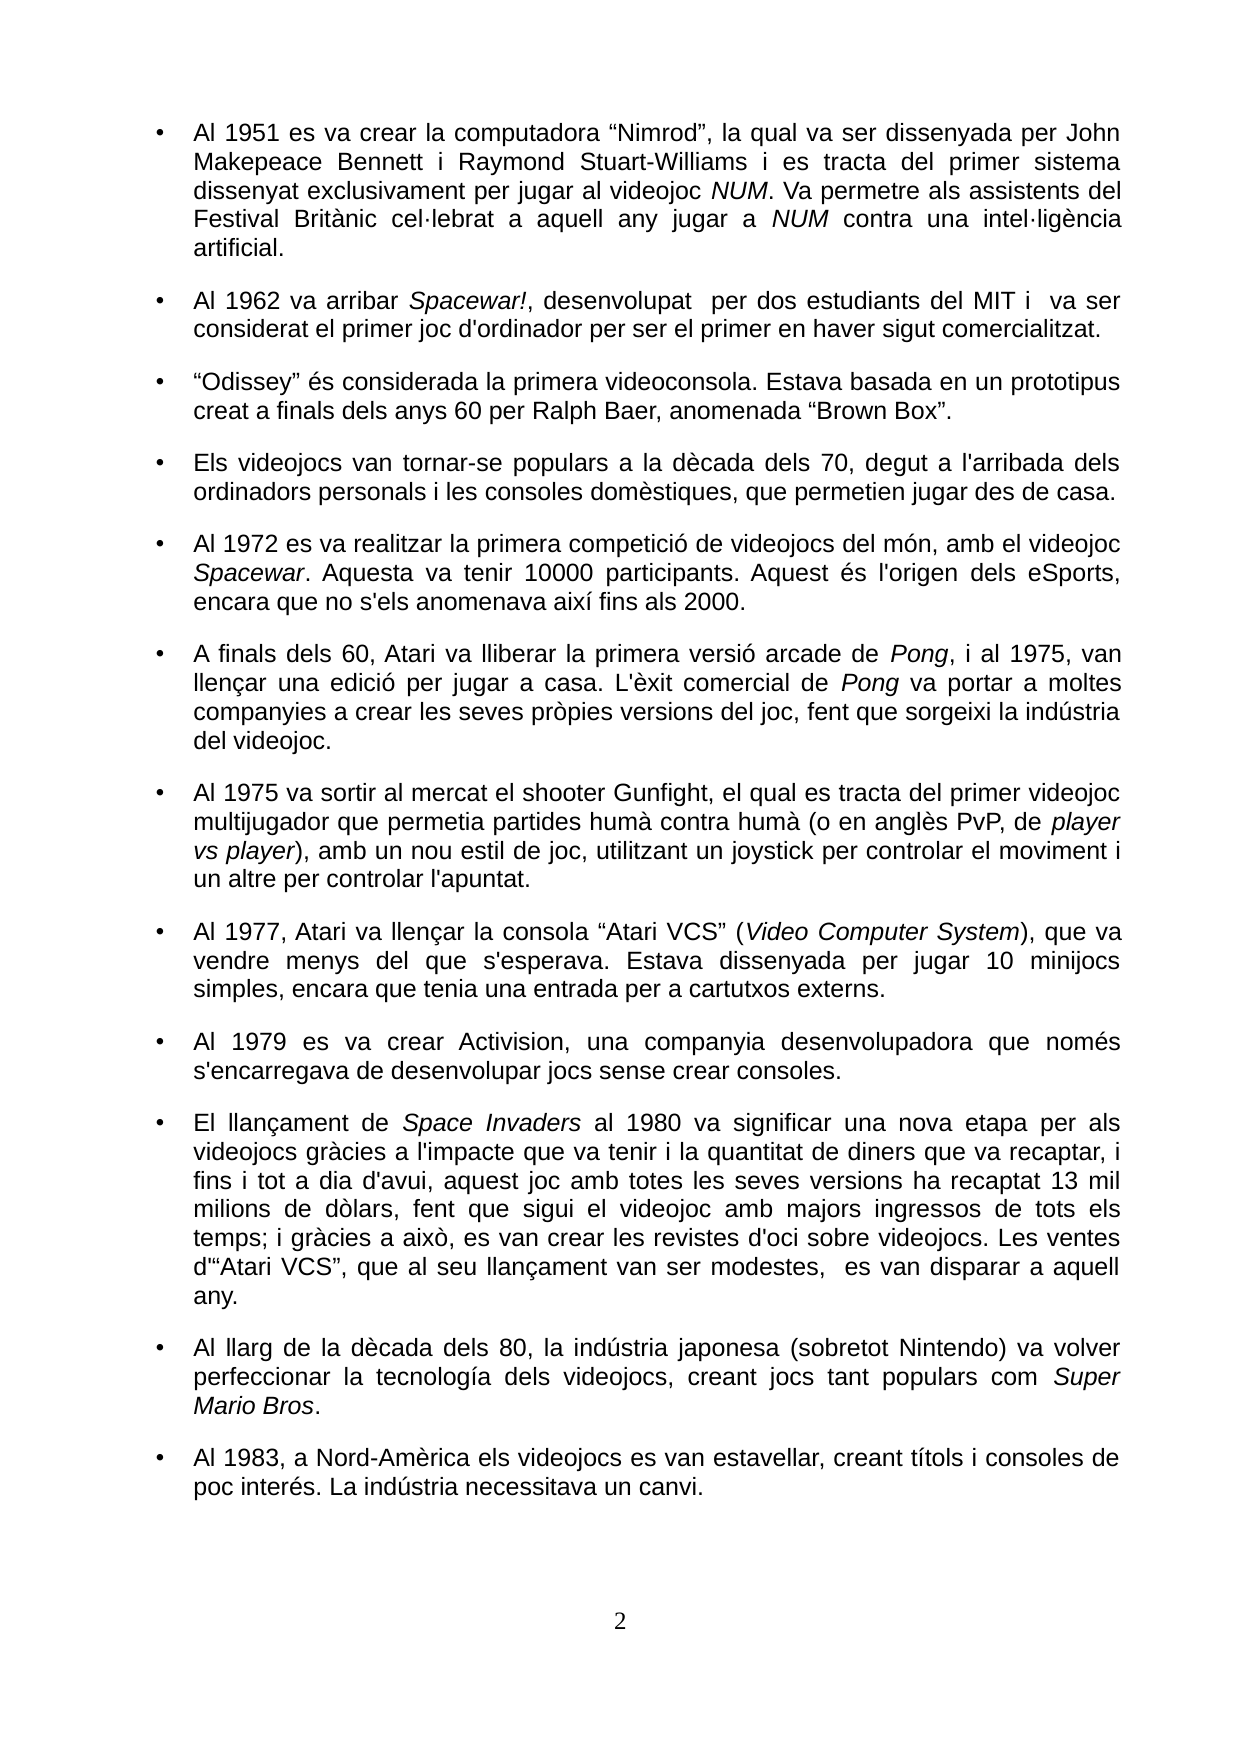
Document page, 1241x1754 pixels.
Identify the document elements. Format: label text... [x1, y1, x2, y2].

list “Odissey” és considerada la primera videoconsola. Estava basada en un prototipus creat a finals dels anys 60 per Ralph Baer, anomenada “Brown Box”. [156, 367, 1122, 424]
list Al 1975 va sortir al mercat el shooter Gunfight, el qual es tracta del primer videojoc multijugador que permetia partides humà contra humà (o en anglès PvP, de player vs player), amb un nou estil de joc, utilitzant un joystick per controlar el moviment i un altre per controlar l'apuntat. [156, 778, 1122, 893]
list El llançament de Space Invaders al 1980 va significar una nova etapa per als videojocs gràcies a l'impacte que va tenir i la quantitat de diners que va recaptar, i fins i tot a dia d'avui, aquest joc amb totes les seves versions ha recaptat 13 mil milions de dòlars, fent que sigui el videojoc amb majors ingressos de tots els temps; i gràcies a això, es van crear les revistes d'oci sobre videojocs. Les ventes d'“Atari VCS”, que al seu llançament van ser modestes, es van disparar a aquell any. [156, 1108, 1122, 1309]
list Al 1972 es va realitzar la primera competició de videojocs del món, amb el videojoc Spacewar. Aquesta va tenir 10000 participants. Aquest és l'origen dels eSports, encara que no s'els anomenava així fins als 2000. [156, 529, 1122, 616]
list Al 1962 va arribar Spacewar!, desenvolupat per dos estudiants del MIT i va ser considerat el primer joc d'ordinador per ser el primer en haver sigut comercialitzat. [156, 286, 1122, 343]
list A finals dels 60, Atari va lliberar la primera versió arcade de Pong, i al 1975, van llençar una edició per jugar a casa. L'èxit comercial de Pong va portar a moltes companyies a crear les seves pròpies versions del joc, fent que sorgeixi la indústria del videojoc. [156, 639, 1122, 754]
list Al 1979 es va crear Activision, una companyia desenvolupadora que només s'encarregava de desenvolupar jocs sense crear consoles. [156, 1027, 1122, 1084]
list Els videojocs van tornar-se populars a la dècada dels 70, degut a l'arribada dels ordinadors personals i les consoles domèstiques, que permetien jugar des de casa. [156, 448, 1122, 506]
list Al 1977, Atari va llençar la consola “Atari VCS” (Video Computer System), que va vendre menys del que s'esperava. Estava dissenyada per jugar 10 minijocs simples, encara que tenia una entrada per a cartutxos externs. [156, 917, 1122, 1003]
list Al 1983, a Nord-Amèrica els videojocs es van estavellar, creant títols i consoles de poc interés. La indústria necessitava un canvi. [156, 1443, 1122, 1501]
list Al llarg de la dècada dels 80, la indústria japonesa (sobretot Nintendo) va volver perfeccionar la tecnología dels videojocs, creant jocs tant populars com Super Mario Bros. [156, 1333, 1122, 1419]
list Al 1951 es va crear la computadora “Nimrod”, la qual va ser dissenyada per John Makepeace Bennett i Raymond Stuart-Williams i es tracta del primer sistema dissenyat exclusivament per jugar al videojoc NUM. Va permetre als assistents del Festival Britànic cel·lebrat a aquell any jugar a NUM contra una intel·ligència artificial. [156, 118, 1122, 262]
